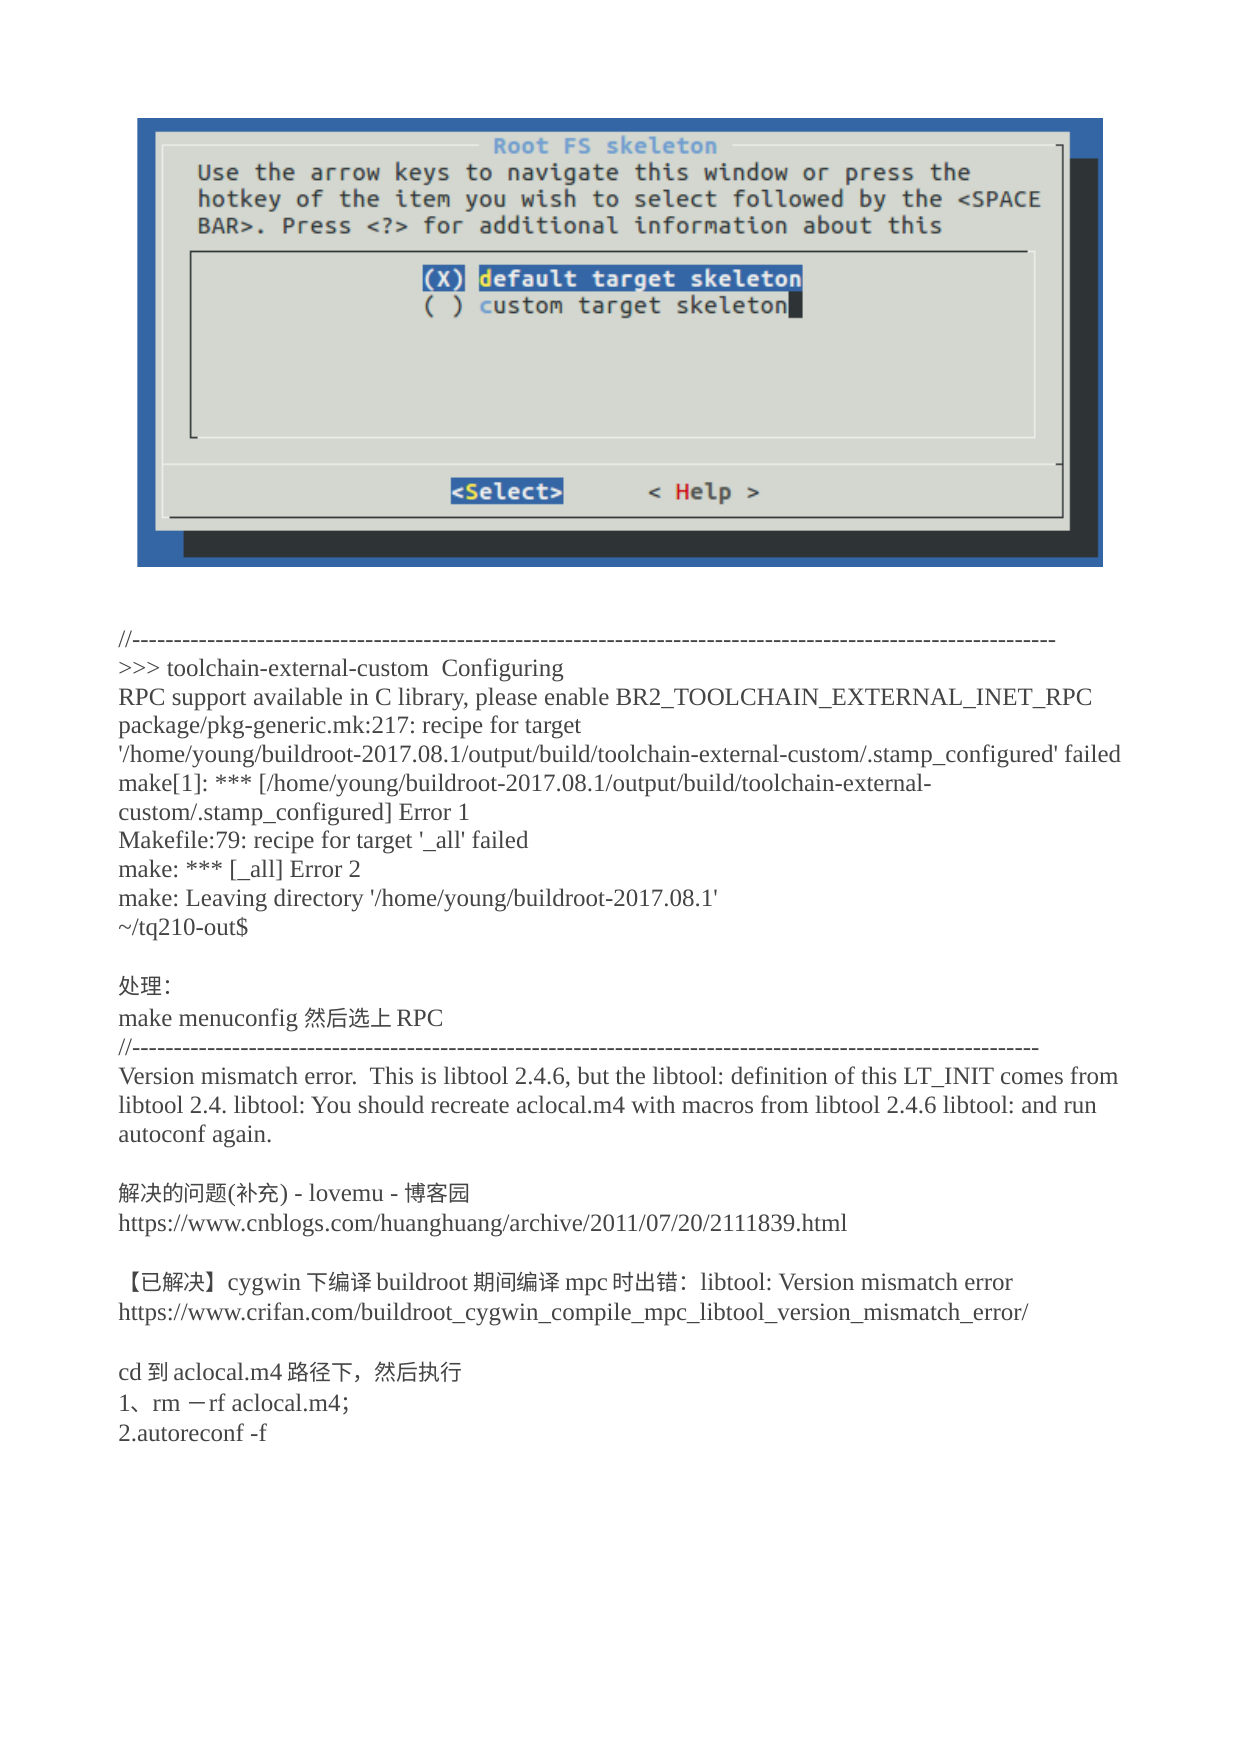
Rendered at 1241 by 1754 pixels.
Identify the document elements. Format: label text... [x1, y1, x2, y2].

text Makefile:79: recipe for target '_all' failed [118, 825, 1122, 854]
text 处理： [118, 969, 1122, 1001]
text 【已解决】cygwin下编译buildroot期间编译mpc时出错：libtool: Version mismatch error [118, 1265, 1122, 1297]
text make[1]: *** [/home/young/buildroot-2017.08.1/output/build/toolchain-external-custom/.stamp_configured] Error 1 [118, 768, 1122, 825]
text make: *** [_all] Error 2 [118, 854, 1122, 883]
text RPC support available in C library, please enable BR2_TOOLCHAIN_EXTERNAL_INET_RPC [118, 682, 1122, 710]
text package/pkg-generic.mk:217: recipe for target '/home/young/buildroot-2017.08.1/output/build/toolchain-external-custom/.stamp_configured' failed [118, 710, 1122, 768]
text //------------------------------------------------------------------------------------------------------------- [118, 1032, 1122, 1061]
text make: Leaving directory '/home/young/buildroot-2017.08.1' [118, 883, 1122, 912]
text https://www.crifan.com/buildroot_cygwin_compile_mpc_libtool_version_mismatch_error/ [118, 1297, 1122, 1326]
text cd到aclocal.m4路径下，然后执行 [118, 1354, 1122, 1386]
text Version mismatch error. This is libtool 2.4.6, but the libtool: definition of this LT_INIT comes from libtool 2.4. libtool: You should recreate aclocal.m4 with macros from libtool 2.4.6 libtool: and run autoconf again. [118, 1061, 1122, 1147]
picture [137, 118, 1103, 567]
text https://www.cnblogs.com/huanghuang/archive/2011/07/20/2111839.html [118, 1208, 1122, 1237]
text 1、rm －rf aclocal.m4； [118, 1386, 1122, 1418]
text ~/tq210-out$ [118, 912, 1122, 940]
text 2.autoreconf -f [118, 1418, 1122, 1447]
text >>> toolchain-external-custom Configuring [118, 653, 1122, 682]
text //--------------------------------------------------------------------------------------------------------------- [118, 624, 1122, 653]
text 解决的问题(补充) - lovemu - 博客园 [118, 1176, 1122, 1208]
text make menuconfig 然后选上RPC [118, 1001, 1122, 1032]
